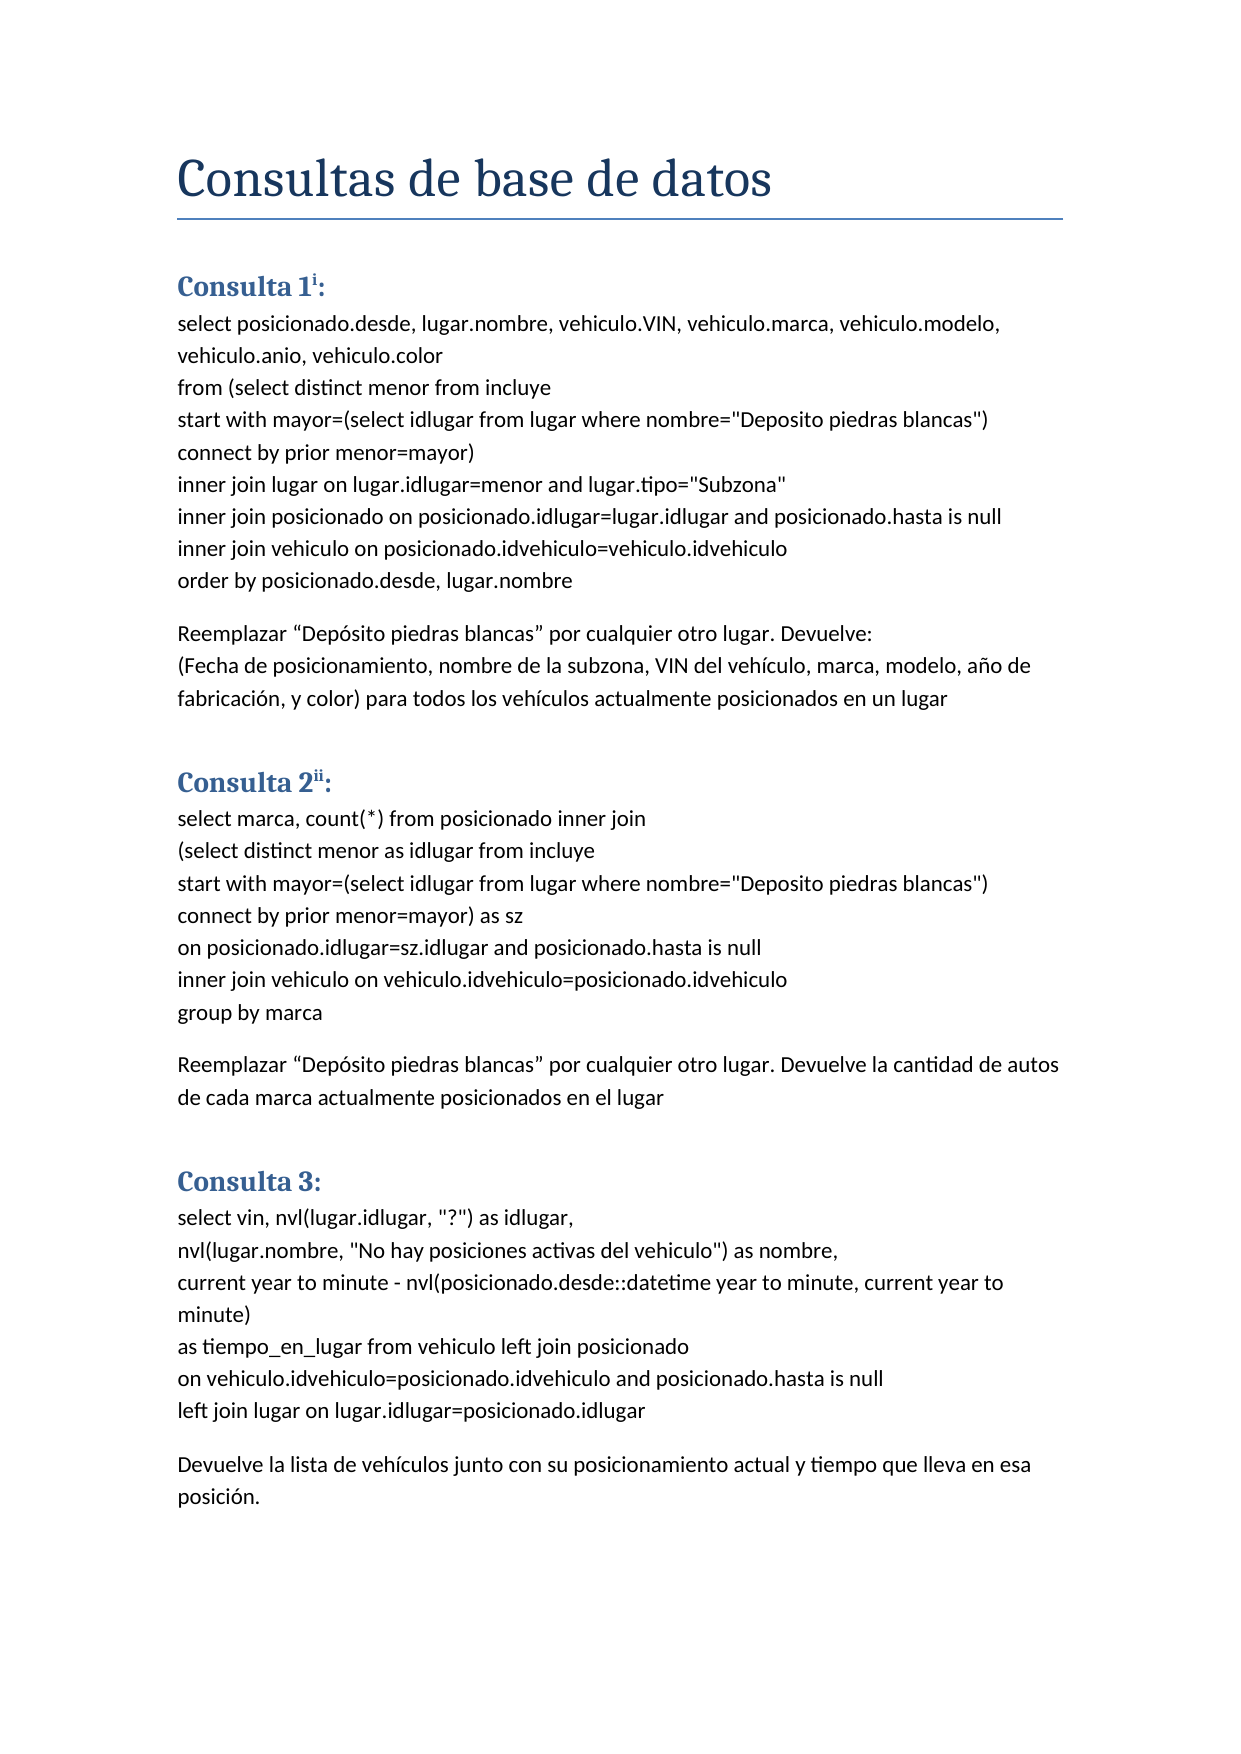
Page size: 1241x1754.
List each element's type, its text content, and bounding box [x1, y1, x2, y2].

text select marca, count(*) from posicionado inner join (select distinct menor as idlugar from incluye start with mayor=(select idlugar from lugar where nombre="Deposito piedras blancas") connect by prior menor=mayor) as sz on posicionado.idlugar=sz.idlugar and posicionado.hasta is null inner join vehiculo on vehiculo.idvehiculo=posicionado.idvehiculo group by marca [177, 804, 1063, 1026]
text Reemplazar “Depósito piedras blancas” por cualquier otro lugar. Devuelve: (Fecha de posicionamiento, nombre de la subzona, VIN del vehículo, marca, modelo, año de fabricación, y color) para todos los vehículos actualmente posicionados en un lugar [177, 619, 1063, 712]
subtitle Consulta 1: [177, 270, 1063, 304]
text select posicionado.desde, lugar.nombre, vehiculo.VIN, vehiculo.marca, vehiculo.modelo, vehiculo.anio, vehiculo.color from (select distinct menor from incluye start with mayor=(select idlugar from lugar where nombre="Deposito piedras blancas") connect by prior menor=mayor) inner join lugar on lugar.idlugar=menor and lugar.tipo="Subzona" inner join posicionado on posicionado.idlugar=lugar.idlugar and posicionado.hasta is null inner join vehiculo on posicionado.idvehiculo=vehiculo.idvehiculo order by posicionado.desde, lugar.nombre [177, 309, 1063, 594]
subtitle Consulta 2: [177, 766, 1063, 799]
text select vin, nvl(lugar.idlugar, "?") as idlugar, nvl(lugar.nombre, "No hay posiciones activas del vehiculo") as nombre, current year to minute - nvl(posicionado.desde::datetime year to minute, current year to minute) as tiempo_en_lugar from vehiculo left join posicionado on vehiculo.idvehiculo=posicionado.idvehiculo and posicionado.hasta is null left join lugar on lugar.idlugar=posicionado.idlugar [177, 1203, 1063, 1425]
title Consultas de base de datos [177, 148, 1063, 218]
text Devuelve la lista de vehículos junto con su posicionamiento actual y tiempo que lleva en esa posición. [177, 1450, 1063, 1510]
text Reemplazar “Depósito piedras blancas” por cualquier otro lugar. Devuelve la cantidad de autos de cada marca actualmente posicionados en el lugar [177, 1051, 1063, 1111]
subtitle Consulta 3: [177, 1165, 1063, 1198]
